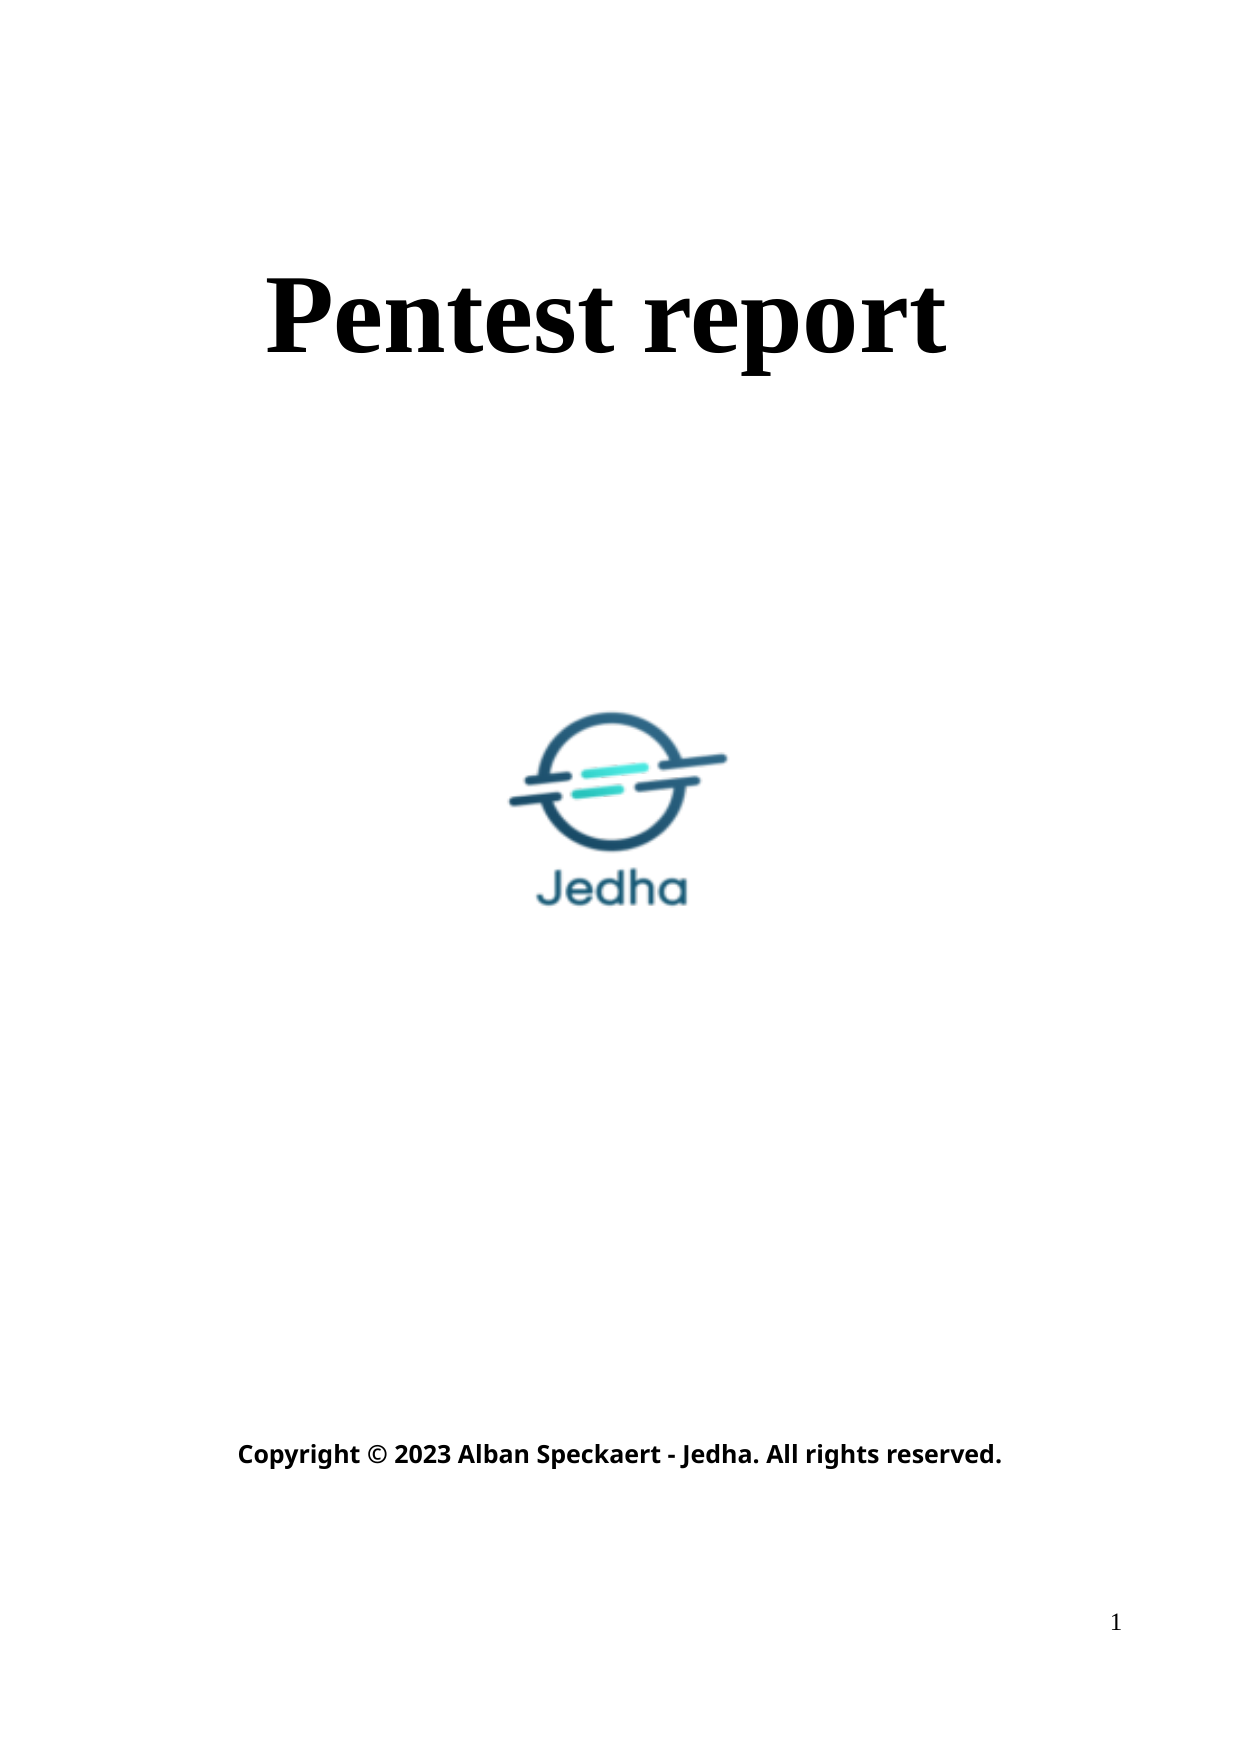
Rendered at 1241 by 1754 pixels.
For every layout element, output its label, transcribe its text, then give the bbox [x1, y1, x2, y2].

text Copyright © 2023 Alban Speckaert - Jedha. All rights reserved. [118, 1434, 1122, 1471]
picture [396, 598, 844, 1017]
text Pentest report [118, 247, 1122, 377]
